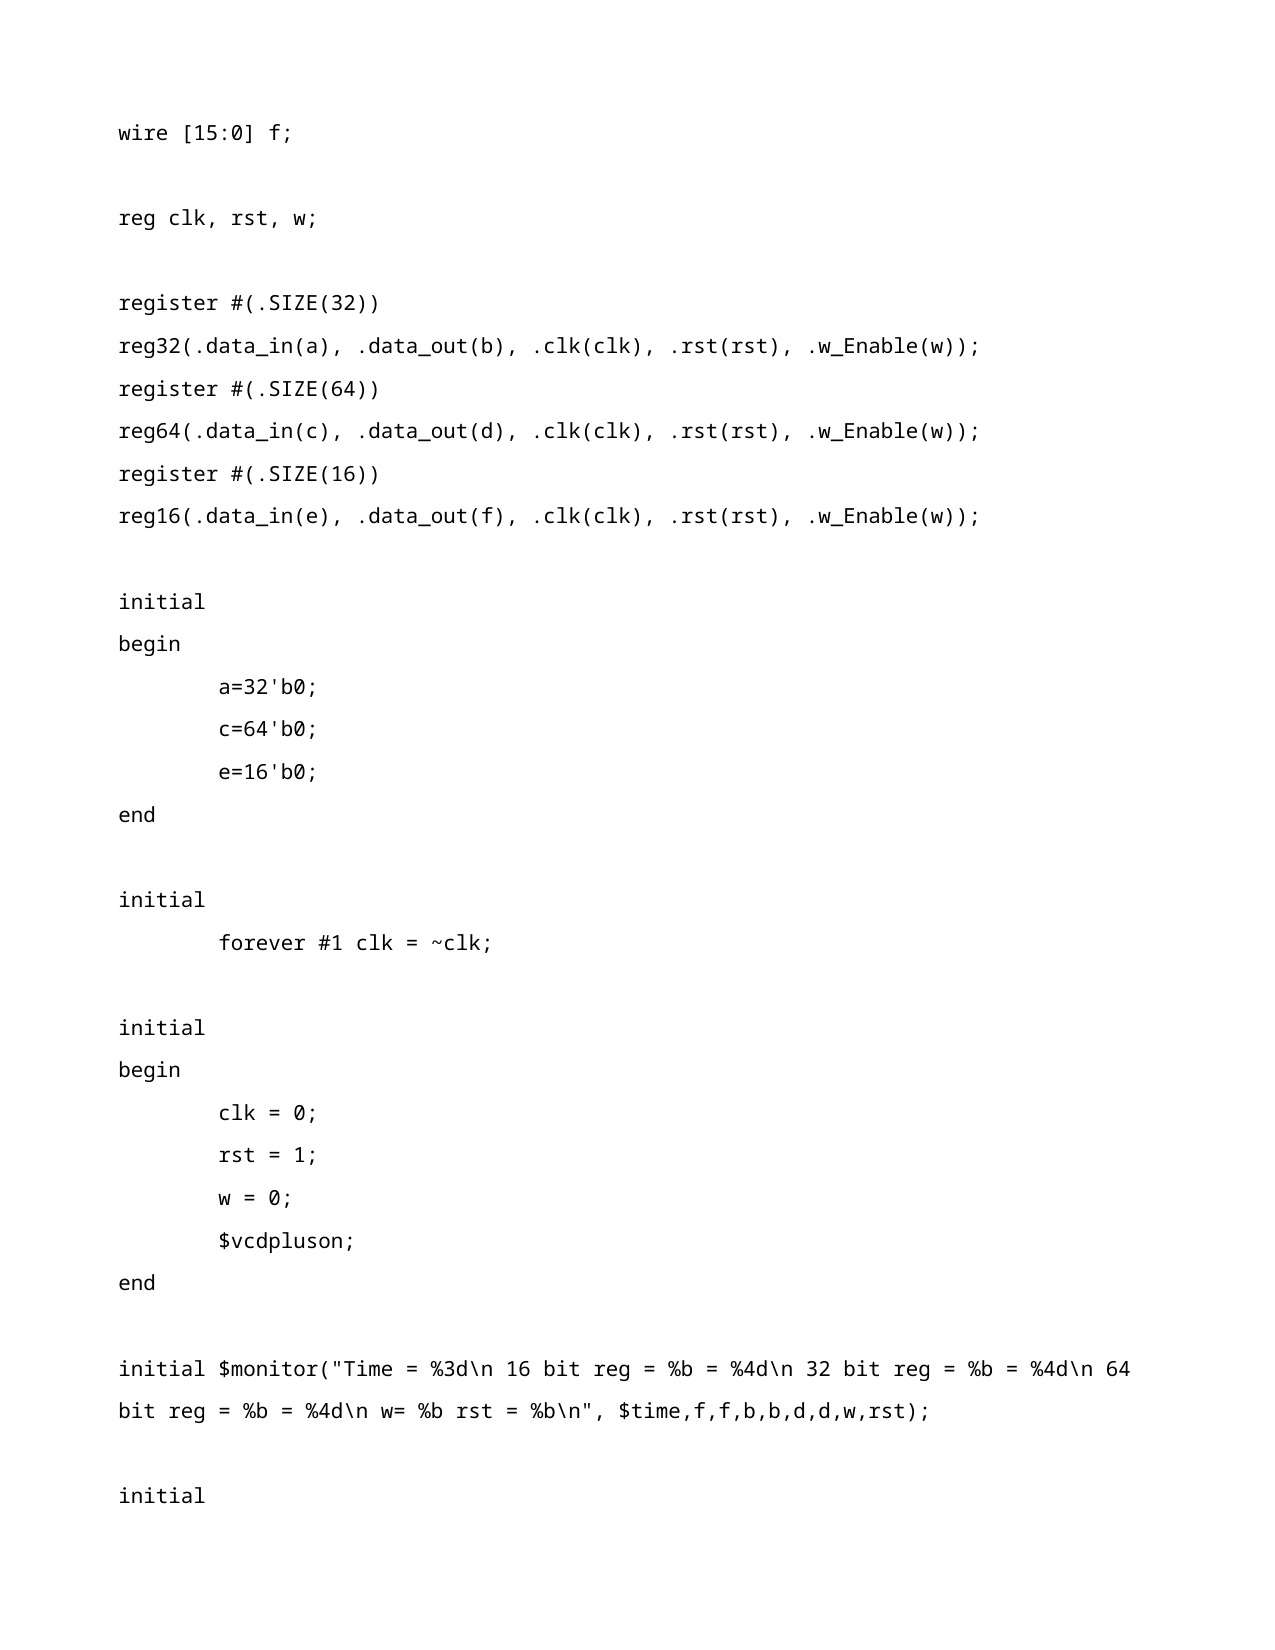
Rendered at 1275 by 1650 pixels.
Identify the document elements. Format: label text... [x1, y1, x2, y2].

text initial $monitor("Time = %3d\n 16 bit reg = %b = %4d\n 32 bit reg = %b = %4d\n 64 bit reg = %b = %4d\n w= %b rst = %b\n", $time,f,f,b,b,d,d,w,rst); [118, 1354, 1157, 1425]
text register #(.SIZE(64)) reg64(.data_in(c), .data_out(d), .clk(clk), .rst(rst), .w_Enable(w)); [118, 374, 1157, 445]
text rst = 1; [118, 1141, 1157, 1169]
text end [118, 1268, 1157, 1297]
text w = 0; [118, 1183, 1157, 1212]
text wire [15:0] f; [118, 118, 1157, 147]
text initial [118, 587, 1157, 615]
text forever #1 clk = ~clk; [118, 928, 1157, 956]
text register #(.SIZE(32)) reg32(.data_in(a), .data_out(b), .clk(clk), .rst(rst), .w_Enable(w)); [118, 288, 1157, 359]
text e=16'b0; [118, 757, 1157, 786]
text clk = 0; [118, 1098, 1157, 1126]
text $vcdpluson; [118, 1226, 1157, 1254]
text initial [118, 1013, 1157, 1041]
text c=64'b0; [118, 714, 1157, 743]
text begin [118, 1055, 1157, 1084]
text initial [118, 885, 1157, 913]
text end [118, 800, 1157, 828]
text initial [118, 1481, 1157, 1510]
text reg clk, rst, w; [118, 203, 1157, 232]
text begin [118, 629, 1157, 658]
text register #(.SIZE(16)) reg16(.data_in(e), .data_out(f), .clk(clk), .rst(rst), .w_Enable(w)); [118, 459, 1157, 530]
text a=32'b0; [118, 672, 1157, 700]
